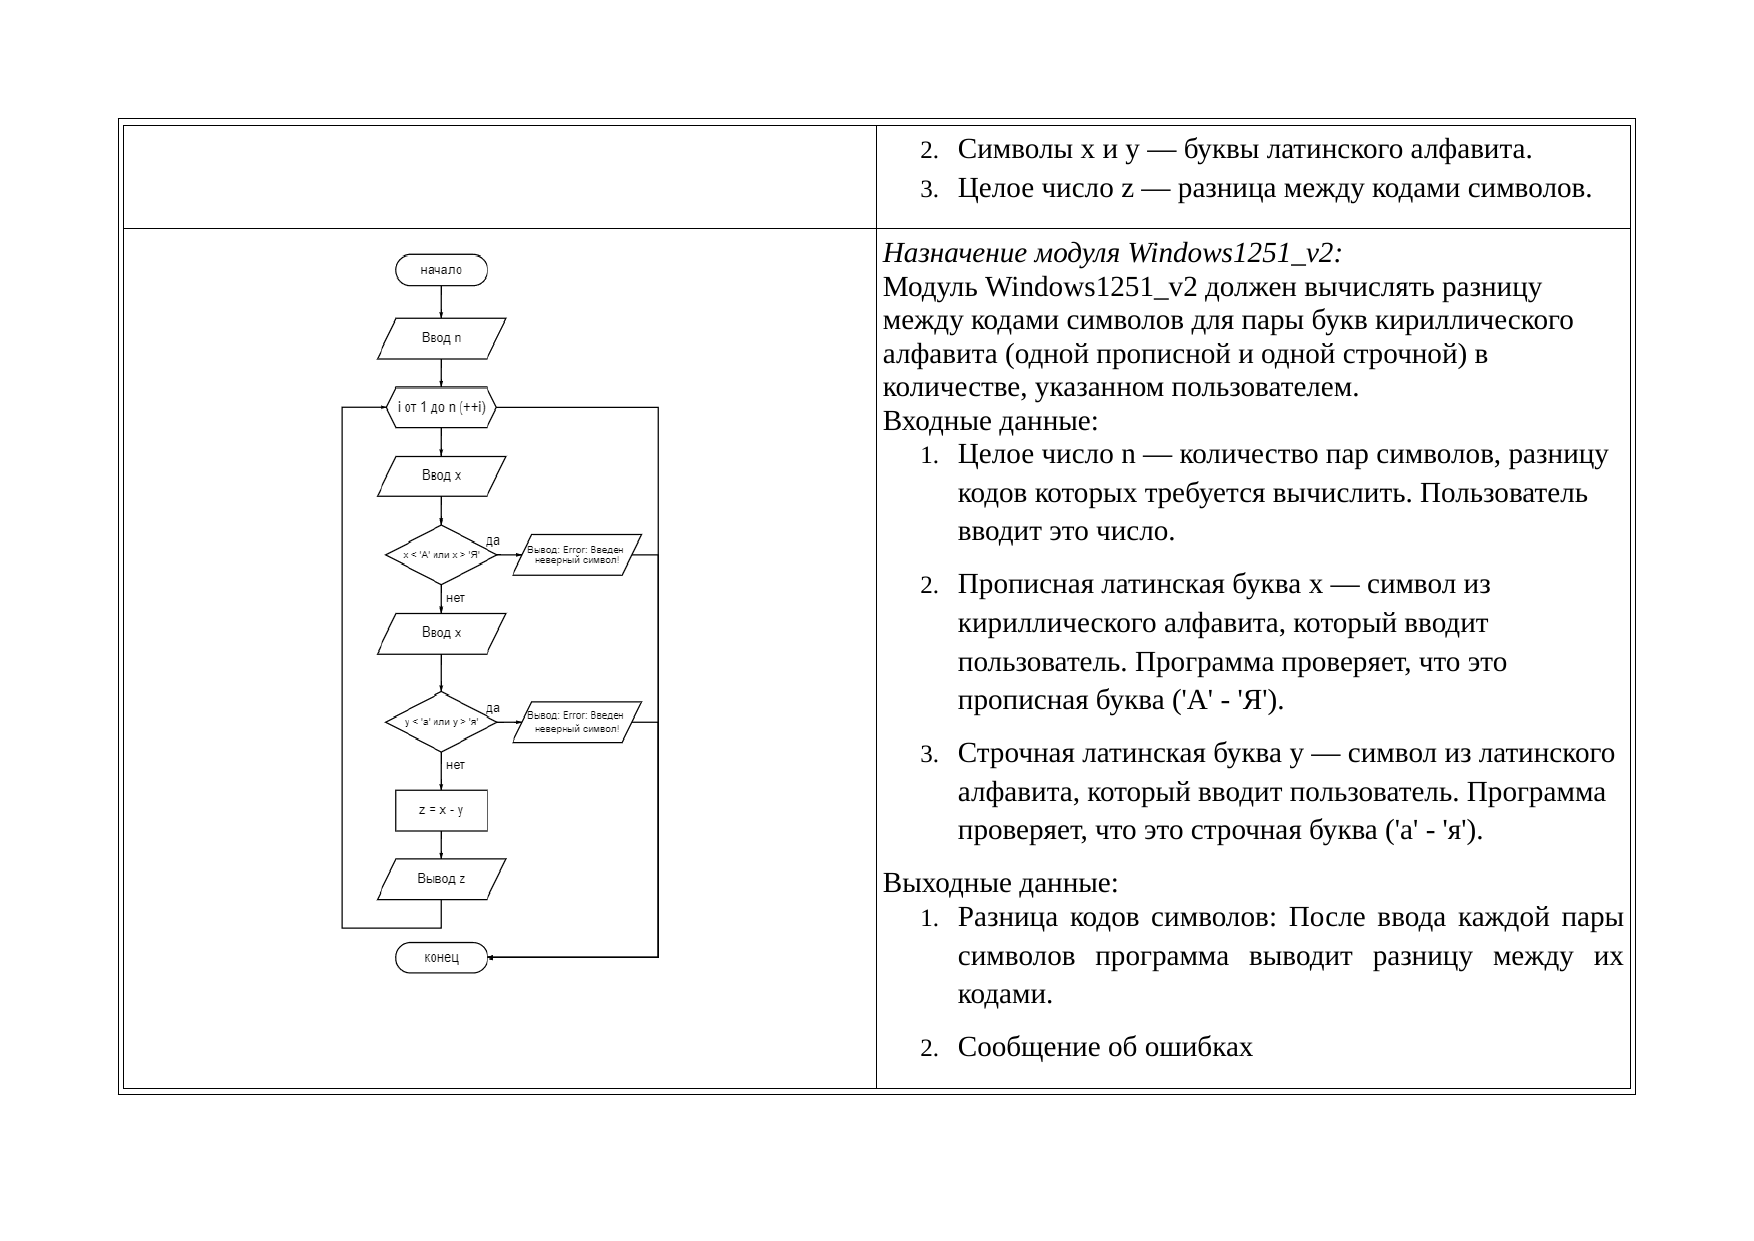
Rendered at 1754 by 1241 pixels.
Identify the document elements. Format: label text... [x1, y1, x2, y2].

table_cell Назначение модуля Windows1251_v2: Модуль Windows1251_v2 должен вычислять разницу между кодами символов для пары букв кириллического алфавита (одной прописной и одной строчной) в количестве, указанном пользователем. Входные данные: Целое число n — количество пар символов, разницу кодов которых требуется вычислить. Пользователь вводит это число. Прописная латинская буква x — символ из кириллического алфавита, который вводит пользователь. Программа проверяет, что это прописная буква ('A' - 'Я'). Строчная латинская буква y — символ из латинского алфавита, который вводит пользователь. Программа проверяет, что это строчная буква ('a' - 'я'). Выходные данные: Разница кодов символов: После ввода каждой пары символов программа выводит разницу между их кодами. Сообщение об ошибках [877, 229, 1630, 1087]
table_header [124, 126, 876, 228]
table_cell [119, 119, 1635, 1094]
table_cell [124, 229, 876, 1087]
table_header Назначение модуля ASCII: Модуль ASCII должен вычислять разницу между кодами символов для пары букв латинского алфавита (одной прописной и одной строчной) в количестве, указанном пользователем. Входные данные: Целое число n — количество пар символов, разницу кодов которых требуется вычислить. Пользователь вводит это число. Прописная латинская буква x — символ из латинского алфавита , который вводит пользователь. Программа проверяет, что это прописная буква ('A' - 'Z'). Строчная латинская буква y — символ из латинского алфавита, который вводит пользователь. Программа проверяет, что это строчная буква ('a' - 'z'). Выходные данные: Разница кодов символов: После ввода каждой пары символов программа выводит разницу между их ASCII-кодами. Сообщение об ошибках Модуль состоит из: Целое число n — количество пар символов. Символы x и y — буквы латинского алфавита. Целое число z — разница между кодами символов. [877, 126, 1630, 228]
picture [303, 235, 698, 1003]
